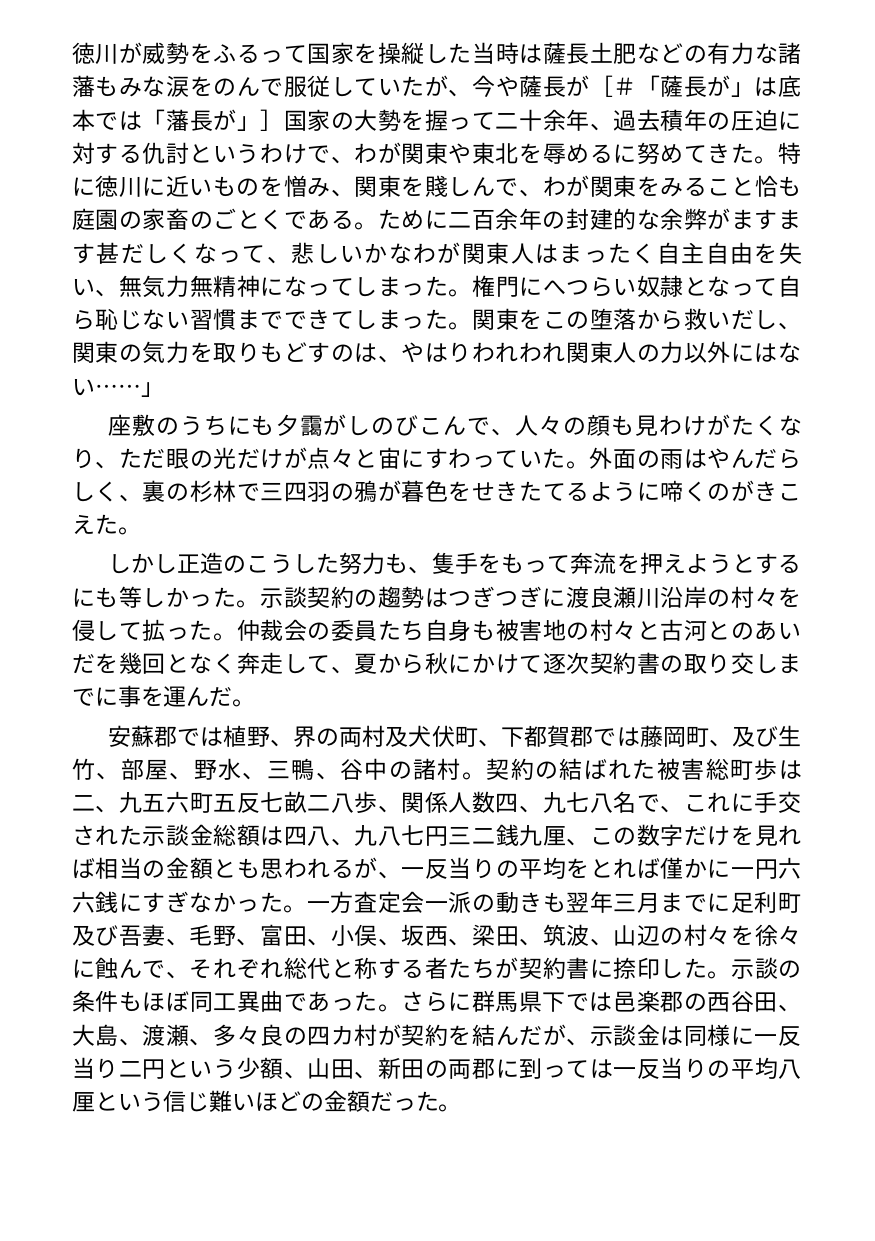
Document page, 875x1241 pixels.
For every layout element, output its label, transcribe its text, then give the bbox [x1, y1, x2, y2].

text 徳川が威勢をふるって国家を操縦した当時は薩長土肥などの有力な諸藩もみな涙をのんで服従していたが、今や薩長が［＃「薩長が」は底本では「藩長が」］国家の大勢を握って二十余年、過去積年の圧迫に対する仇討というわけで、わが関東や東北を辱めるに努めてきた。特に徳川に近いものを憎み、関東を賤しんで、わが関東をみること恰も庭園の家畜のごとくである。ために二百余年の封建的な余弊がますます甚だしくなって、悲しいかなわが関東人はまったく自主自由を失い、無気力無精神になってしまった。権門にへつらい奴隷となって自ら恥じない習慣までできてしまった。関東をこの堕落から救いだし、関東の気力を取りもどすのは、やはりわれわれ関東人の力以外にはない……」 [72, 36, 802, 402]
text しかし正造のこうした努力も、隻手をもって奔流を押えようとするにも等しかった。示談契約の趨勢はつぎつぎに渡良瀬川沿岸の村々を侵して拡った。仲裁会の委員たち自身も被害地の村々と古河とのあいだを幾回となく奔走して、夏から秋にかけて逐次契約書の取り交しまでに事を運んだ。 [72, 546, 802, 712]
text 座敷のうちにも夕靄がしのびこんで、人々の顔も見わけがたくなり、ただ眼の光だけが点々と宙にすわっていた。外面の雨はやんだらしく、裏の杉林で三四羽の鴉が暮色をせきたてるように啼くのがきこえた。 [72, 407, 802, 540]
text 安蘇郡では植野、界の両村及犬伏町、下都賀郡では藤岡町、及び生竹、部屋、野水、三鴨、谷中の諸村。契約の結ばれた被害総町歩は二、九五六町五反七畝二八歩、関係人数四、九七八名で、これに手交された示談金総額は四八、九八七円三二銭九厘、この数字だけを見れば相当の金額とも思われるが、一反当りの平均をとれば僅かに一円六六銭にすぎなかった。一方査定会一派の動きも翌年三月までに足利町及び吾妻、毛野、富田、小俣、坂西、梁田、筑波、山辺の村々を徐々に蝕んで、それぞれ総代と称する者たちが契約書に捺印した。示談の条件もほぼ同工異曲であった。さらに群馬県下では邑楽郡の西谷田、大島、渡瀬、多々良の四カ村が契約を結んだが、示談金は同様に一反当り二円という少額、山田、新田の両郡に到っては一反当りの平均八厘という信じ難いほどの金額だった。 [72, 718, 802, 1117]
